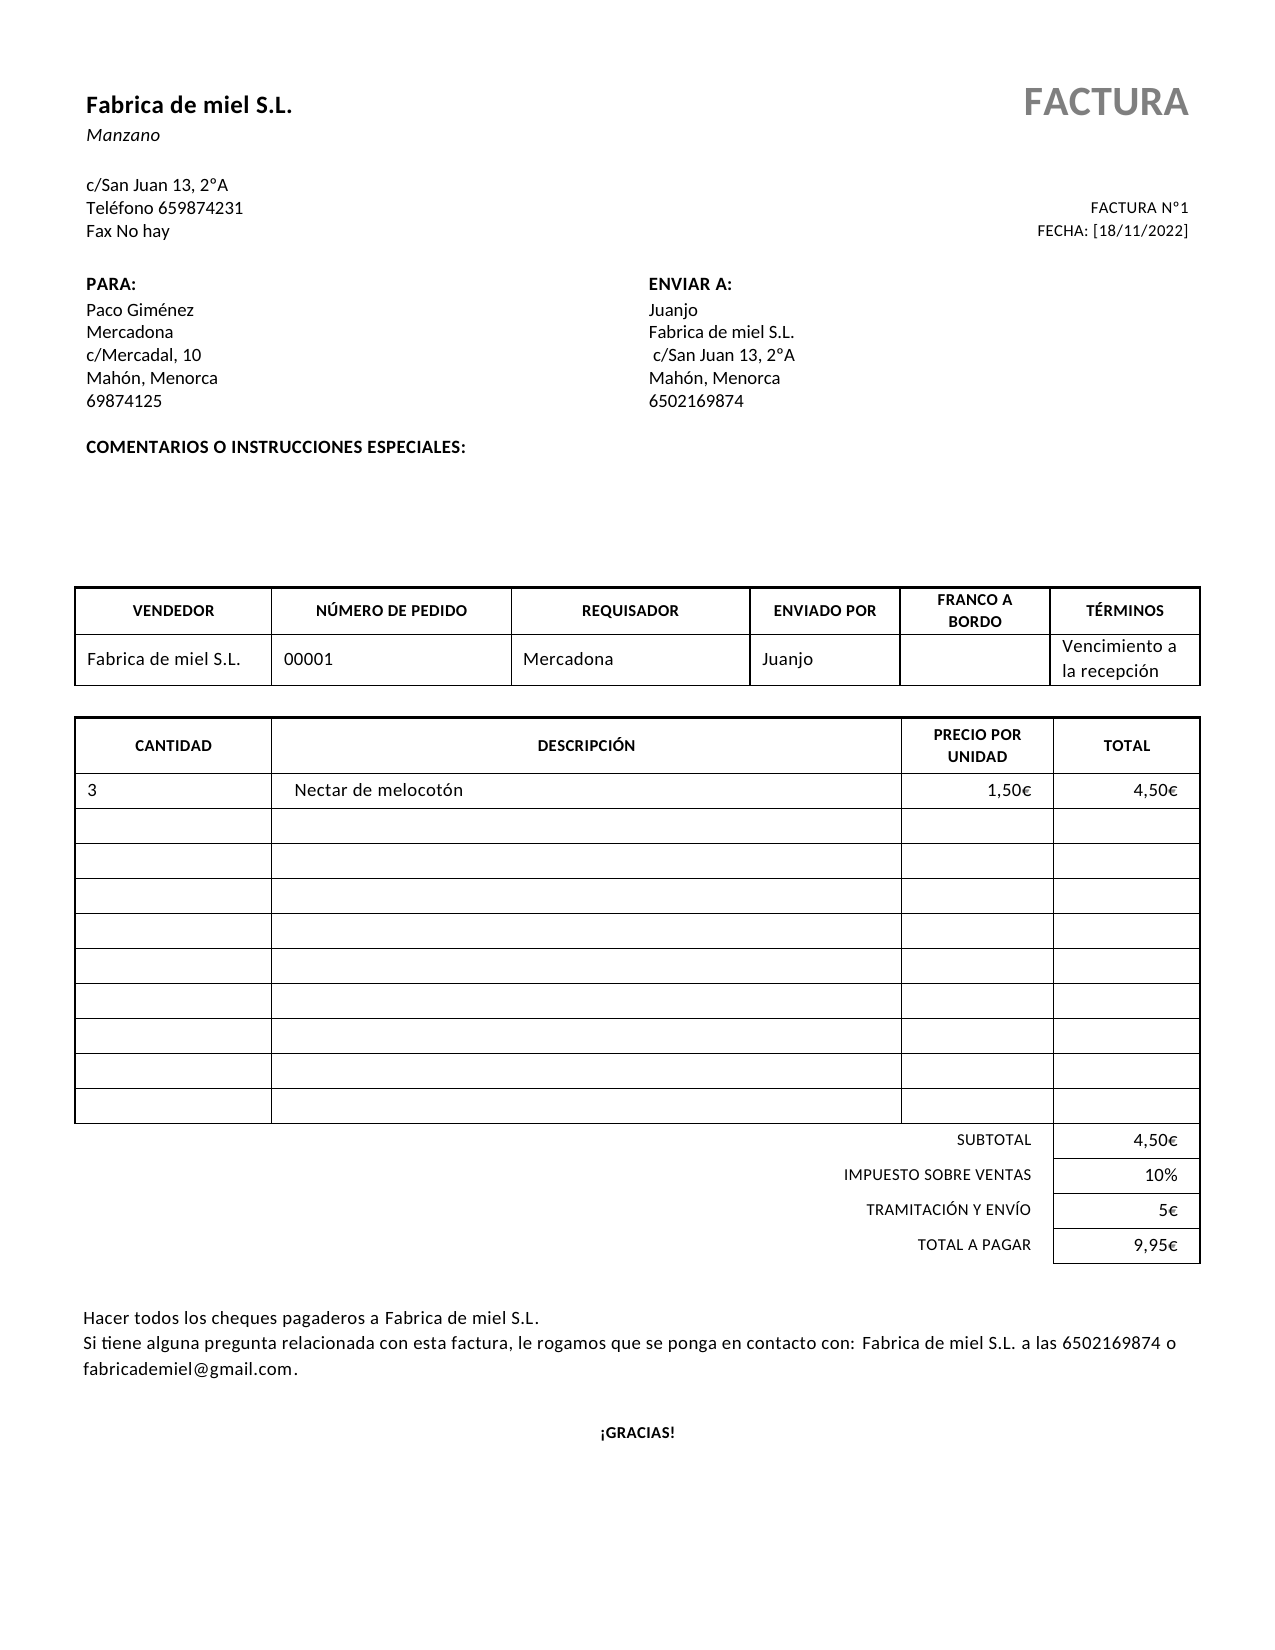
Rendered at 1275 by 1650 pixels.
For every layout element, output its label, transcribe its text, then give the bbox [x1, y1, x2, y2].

table_header ENVIADO POR [751, 589, 899, 633]
table_cell [272, 879, 901, 913]
table_cell 3 [76, 774, 271, 808]
table_cell 4,50€ [1054, 774, 1199, 808]
table_header Para: Paco Giménez Mercadona c/Mercadal, 10 Mahón, Menorca 69874125 [75, 273, 637, 435]
table_cell [272, 809, 901, 843]
table_cell 4,50€ [1054, 1124, 1199, 1158]
table_cell [272, 984, 901, 1018]
table_cell Vencimiento a la recepción [1051, 635, 1199, 685]
table_cell [272, 1089, 901, 1123]
table_cell [902, 949, 1053, 983]
table_header Enviar a: Juanjo Fabrica de miel S.L. c/San Juan 13, 2ºA Mahón, Menorca 6502169874 [638, 273, 1200, 435]
table_cell 5€ [1054, 1194, 1199, 1228]
table_header VENDEDOR [76, 589, 271, 633]
table_cell IMPUESTO SOBRE VENTAS [746, 1158, 1053, 1193]
table_cell [75, 1124, 746, 1263]
table_cell [901, 635, 1049, 685]
table_cell [76, 984, 271, 1018]
table_header REQUISADOR [512, 589, 749, 633]
table_cell [1054, 984, 1199, 1018]
table_cell 00001 [272, 635, 511, 685]
table_cell [1054, 1019, 1199, 1053]
table_cell [76, 914, 271, 948]
table_header TOTAL [1054, 719, 1199, 773]
table_header TÉRMINOS [1051, 589, 1199, 633]
table_cell SUBTOTAL [746, 1124, 1053, 1158]
table_cell [902, 879, 1053, 913]
table_cell [76, 1089, 271, 1123]
table_cell [272, 914, 901, 948]
table_cell TOTAL a pagar [746, 1228, 1053, 1263]
table_cell [272, 1054, 901, 1088]
table_cell [272, 1019, 901, 1053]
table_cell [902, 1089, 1053, 1123]
table_cell [1054, 844, 1199, 878]
table_header PRECIO POR UNIDAD [902, 719, 1053, 773]
table_cell [76, 1019, 271, 1053]
table_header DESCRIPCIÓN [272, 719, 901, 773]
table_cell [1054, 879, 1199, 913]
table_cell [76, 879, 271, 913]
table_cell [1054, 1054, 1199, 1088]
table_header Hacer todos los cheques pagaderos a Fabrica de miel S.L. Si tiene alguna pregunta relacionada con esta factura, le rogamos que se ponga en contacto con: Fabrica de miel S.L. a las 6502169874 o fabricademiel@gmail.com. [71, 1294, 1204, 1417]
table_header NÚMERO DE PEDIDO [272, 589, 511, 633]
table_cell [902, 984, 1053, 1018]
table_header FACTURA [639, 75, 1200, 158]
table_cell Juanjo [751, 635, 899, 685]
table_cell 10% [1054, 1159, 1199, 1193]
table_cell [76, 949, 271, 983]
table_cell [902, 844, 1053, 878]
table_cell [76, 809, 271, 843]
table_cell Factura nº1 Fecha: [18/11/2022] [639, 158, 1200, 242]
table_cell 9,95€ [1054, 1229, 1199, 1263]
table_cell [76, 844, 271, 878]
table_cell [1054, 949, 1199, 983]
table_cell 1,50€ [902, 774, 1053, 808]
table_cell [902, 1054, 1053, 1088]
table_cell Nectar de melocotón [272, 774, 901, 808]
table_cell [76, 1054, 271, 1088]
table_cell Mercadona [512, 635, 749, 685]
table_header FRANCO A BORDO [901, 589, 1049, 633]
table_cell [1054, 914, 1199, 948]
table_cell TRAMITACIÓN Y ENVÍO [746, 1193, 1053, 1228]
table_header Fabrica de miel S.L. Manzano c/San Juan 13, 2ºA Teléfono 659874231 Fax No hay [75, 75, 639, 242]
table_cell [1054, 809, 1199, 843]
table_cell Comentarios o instrucciones especiales: [75, 435, 1200, 555]
table_cell Fabrica de miel S.L. [76, 635, 271, 685]
table_cell [902, 914, 1053, 948]
table_cell [902, 1019, 1053, 1053]
table_cell [272, 949, 901, 983]
table_header CANTIDAD [76, 719, 271, 773]
table_cell [272, 844, 901, 878]
table_cell [1054, 1089, 1199, 1123]
table_cell [902, 809, 1053, 843]
table_cell ¡Gracias! [71, 1417, 1204, 1450]
